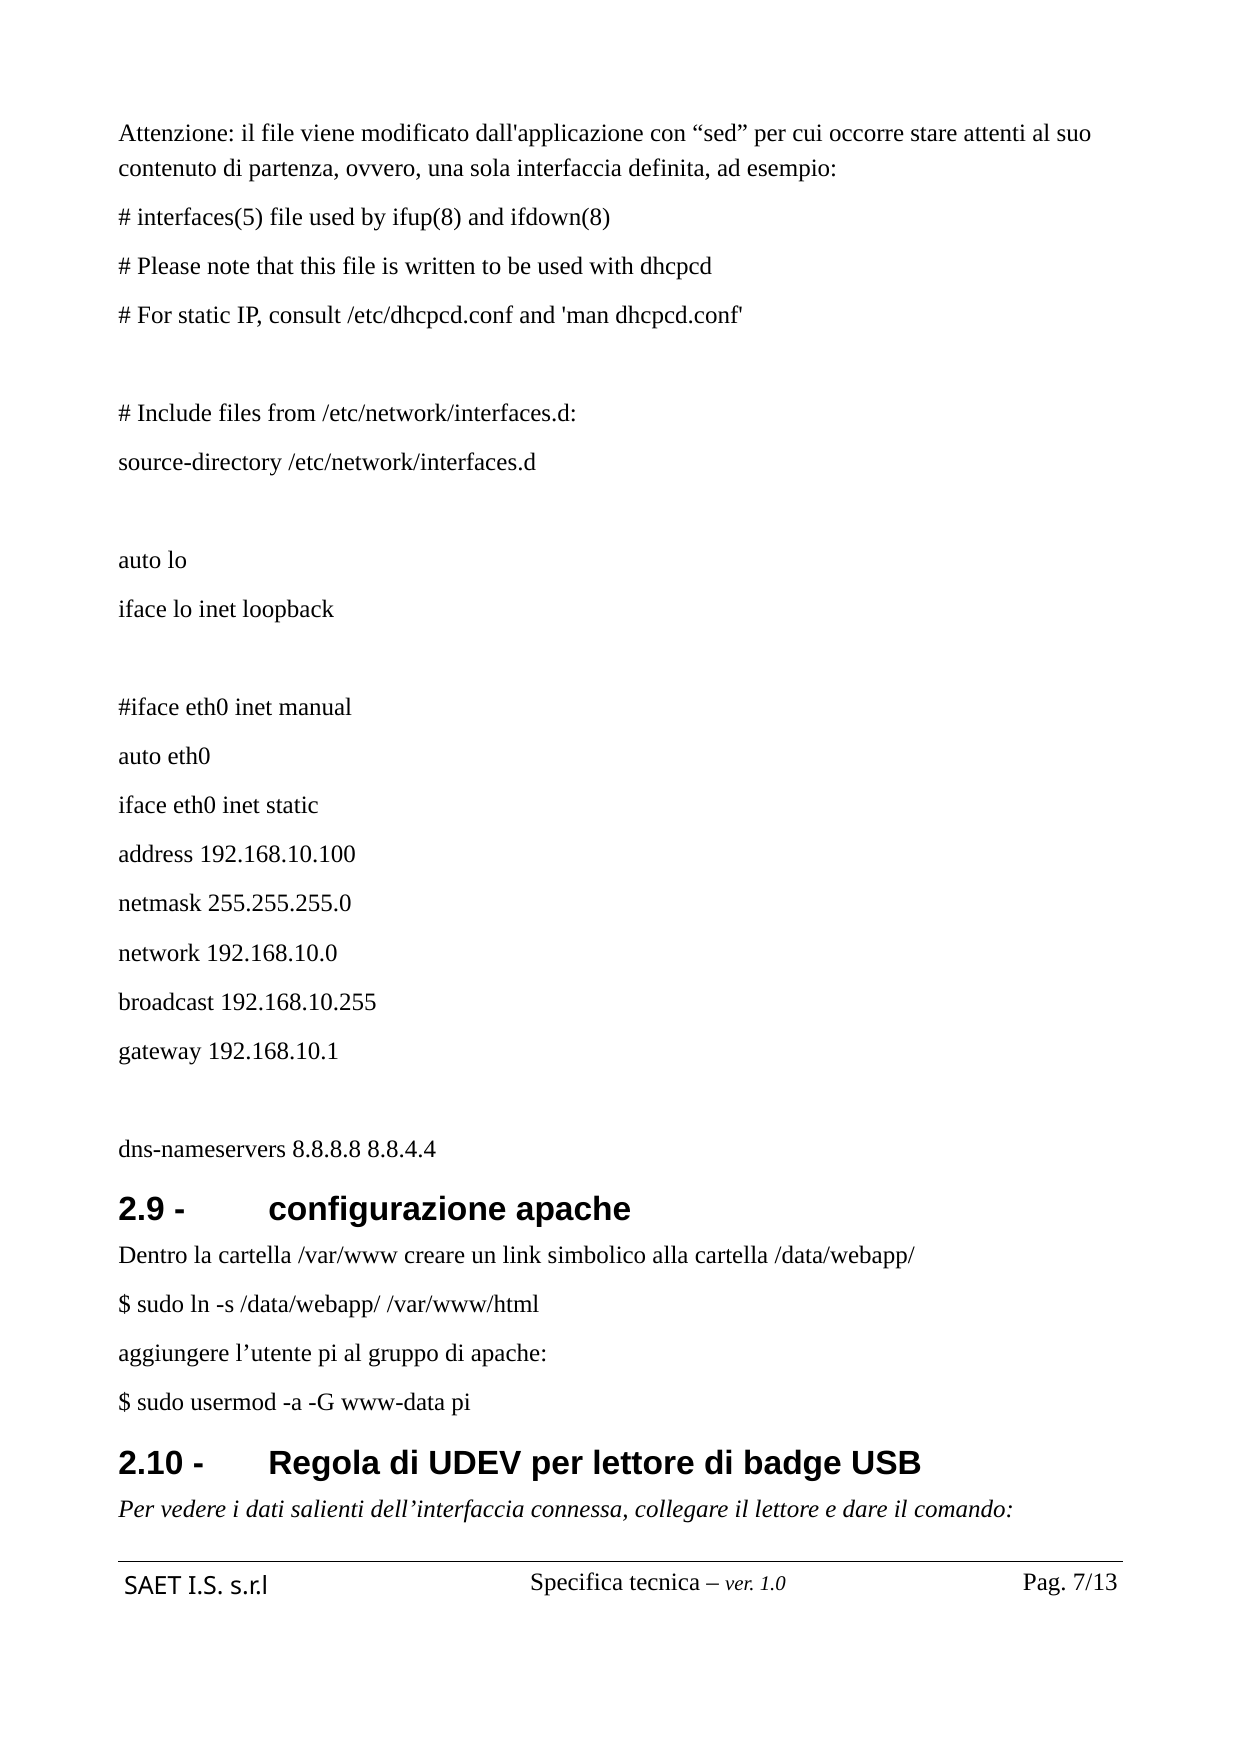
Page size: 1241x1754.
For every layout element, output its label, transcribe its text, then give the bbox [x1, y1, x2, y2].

text auto eth0 [118, 741, 1122, 770]
text address 192.168.10.100 [118, 839, 1122, 868]
text Dentro la cartella /var/www creare un link simbolico alla cartella /data/webapp/ [118, 1240, 1122, 1269]
subtitle Regola di UDEV per lettore di badge USB [118, 1443, 1122, 1481]
text # Include files from /etc/network/interfaces.d: [118, 398, 1122, 427]
text $ sudo ln -s /data/webapp/ /var/www/html [118, 1289, 1122, 1318]
text Attenzione: il file viene modificato dall'applicazione con “sed” per cui occorre stare attenti al suo contenuto di partenza, ovvero, una sola interfaccia definita, ad esempio: [118, 118, 1122, 181]
text source-directory /etc/network/interfaces.d [118, 447, 1122, 476]
text # Please note that this file is written to be used with dhcpcd [118, 251, 1122, 279]
text auto lo [118, 545, 1122, 574]
subtitle configurazione apache [118, 1189, 1122, 1228]
text # interfaces(5) file used by ifup(8) and ifdown(8) [118, 202, 1122, 230]
text broadcast 192.168.10.255 [118, 987, 1122, 1015]
text $ sudo usermod -a -G www-data pi [118, 1387, 1122, 1416]
text aggiungere l’utente pi al gruppo di apache: [118, 1338, 1122, 1367]
text netmask 255.255.255.0 [118, 888, 1122, 917]
text # For static IP, consult /etc/dhcpcd.conf and 'man dhcpcd.conf' [118, 300, 1122, 328]
text #iface eth0 inet manual [118, 692, 1122, 721]
text network 192.168.10.0 [118, 938, 1122, 966]
text Per vedere i dati salienti dell’interfaccia connessa, collegare il lettore e dare il comando: [118, 1494, 1122, 1523]
text iface eth0 inet static [118, 790, 1122, 819]
text dns-nameservers 8.8.8.8 8.8.4.4 [118, 1134, 1122, 1163]
text gateway 192.168.10.1 [118, 1036, 1122, 1064]
text iface lo inet loopback [118, 594, 1122, 623]
